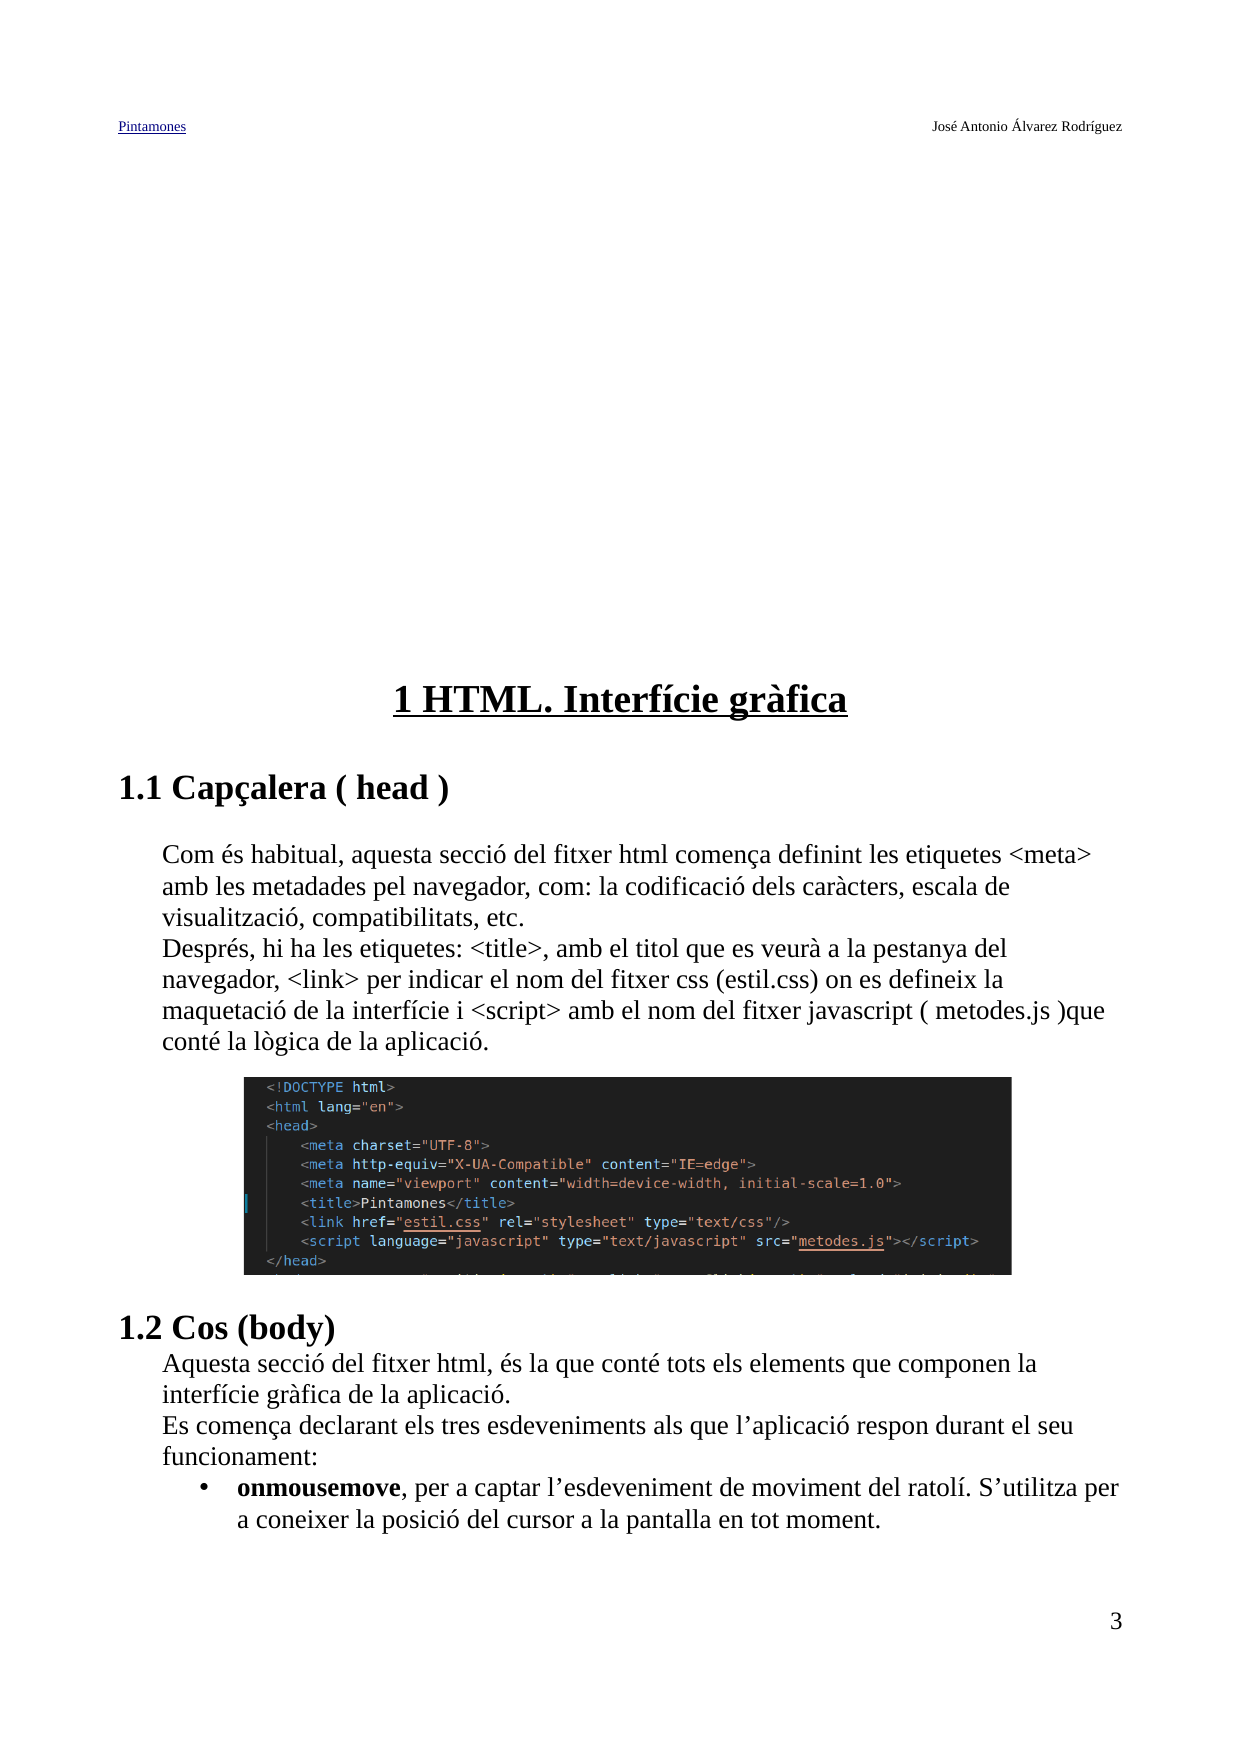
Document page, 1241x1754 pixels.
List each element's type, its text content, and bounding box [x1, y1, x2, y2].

text Es comença declarant els tres esdeveniments als que l’aplicació respon durant el seu funcionament: [162, 1409, 1122, 1471]
text Com és habitual, aquesta secció del fitxer html comença definint les etiquetes <meta> amb les metadades pel navegador, com: la codificació dels caràcters, escala de visualització, compatibilitats, etc. [162, 838, 1122, 932]
picture [243, 1077, 1012, 1275]
text 1.1 Capçalera ( head ) [118, 766, 1122, 807]
text Després, hi ha les etiquetes: <title>, amb el titol que es veurà a la pestanya del navegador, <link> per indicar el nom del fitxer css (estil.css) on es defineix la maquetació de la interfície i <script> amb el nom del fitxer javascript ( metodes.js )que conté la lògica de la aplicació. [162, 932, 1122, 1056]
text 1.2 Cos (body) [118, 1306, 1122, 1347]
text 1 HTML. Interfície gràfica [118, 675, 1122, 721]
list onmousemove, per a captar l’esdeveniment de moviment del ratolí. S’utilitza per a coneixer la posició del cursor a la pantalla en tot moment. [199, 1471, 1122, 1534]
text Aquesta secció del fitxer html, és la que conté tots els elements que componen la interfície gràfica de la aplicació. [162, 1347, 1122, 1409]
